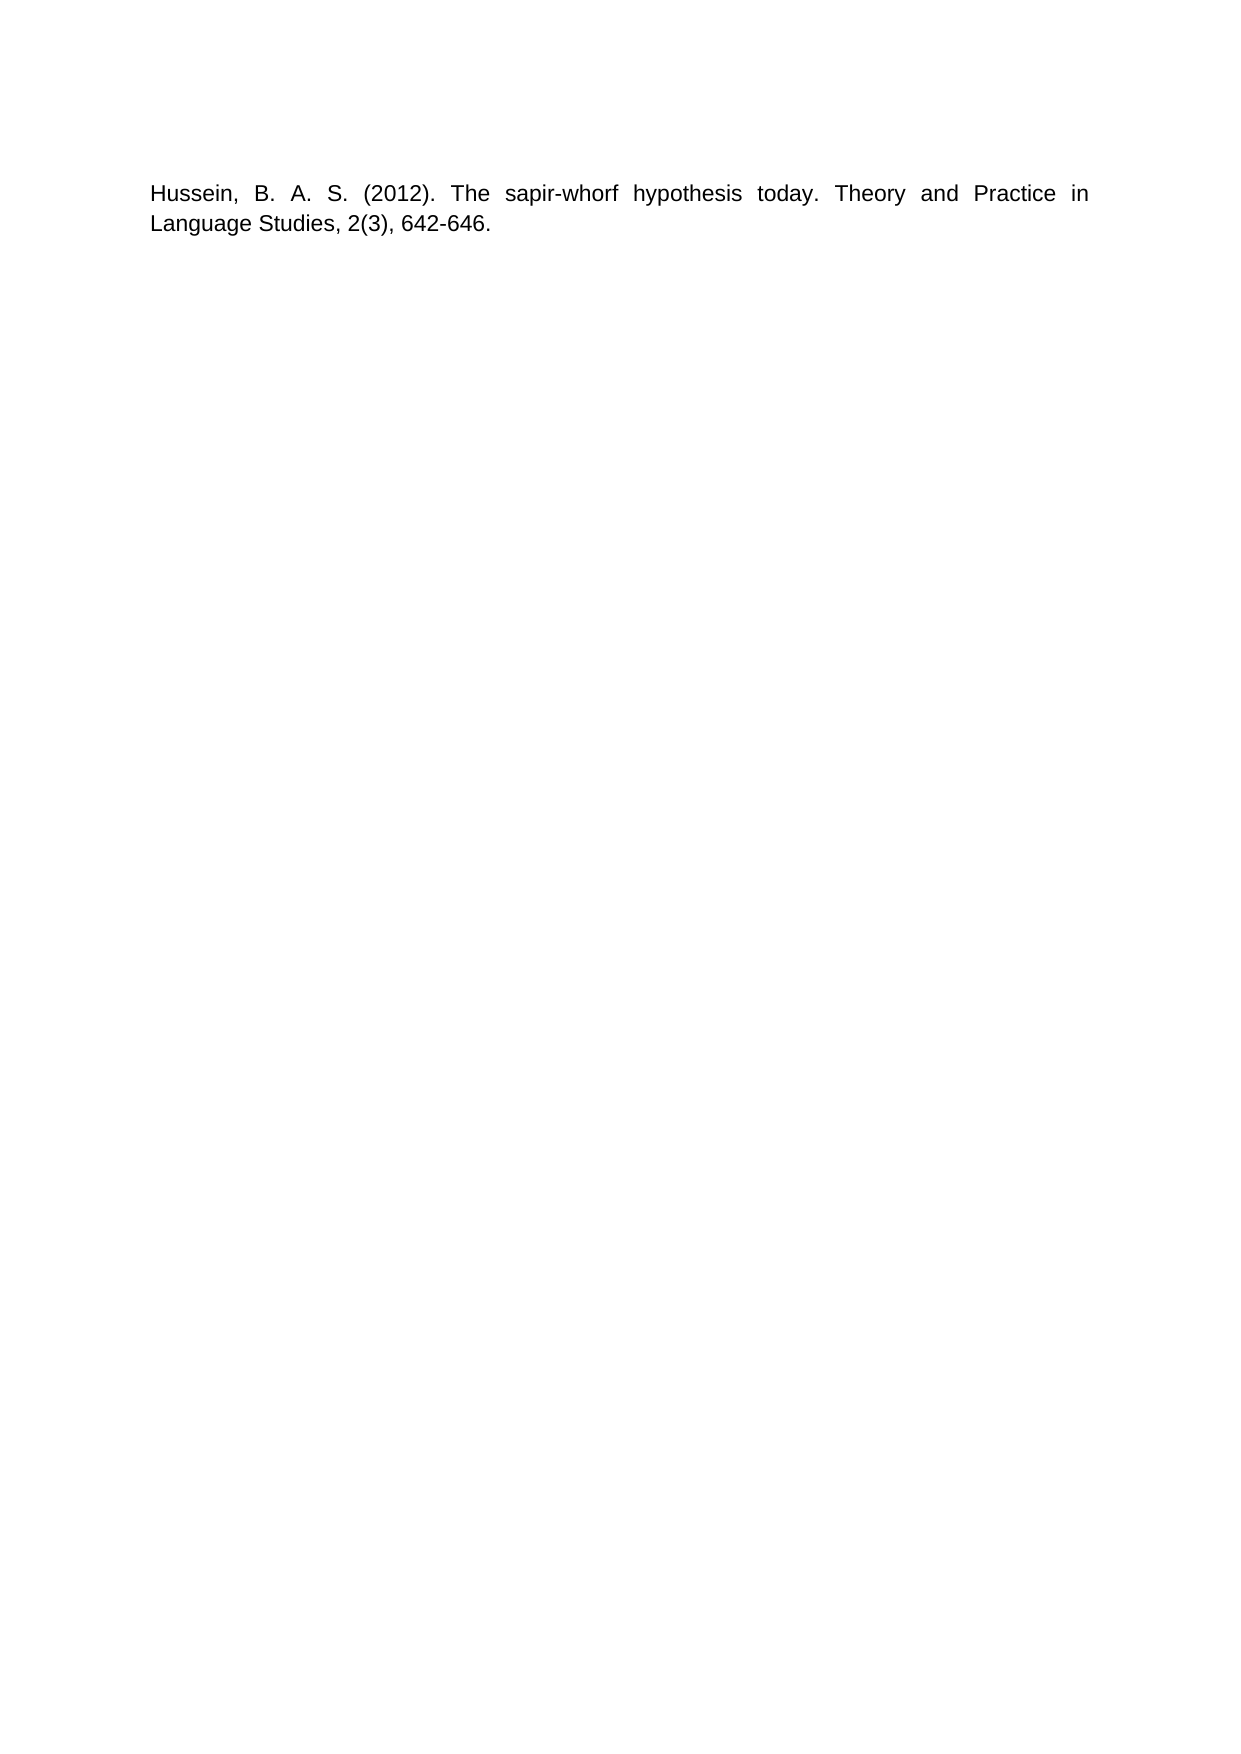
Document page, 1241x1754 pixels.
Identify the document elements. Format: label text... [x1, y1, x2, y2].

text Hussein, B. A. S. (2012). The sapir-whorf hypothesis today. Theory and Practice in Language Studies, 2(3), 642-646. [150, 180, 1090, 237]
